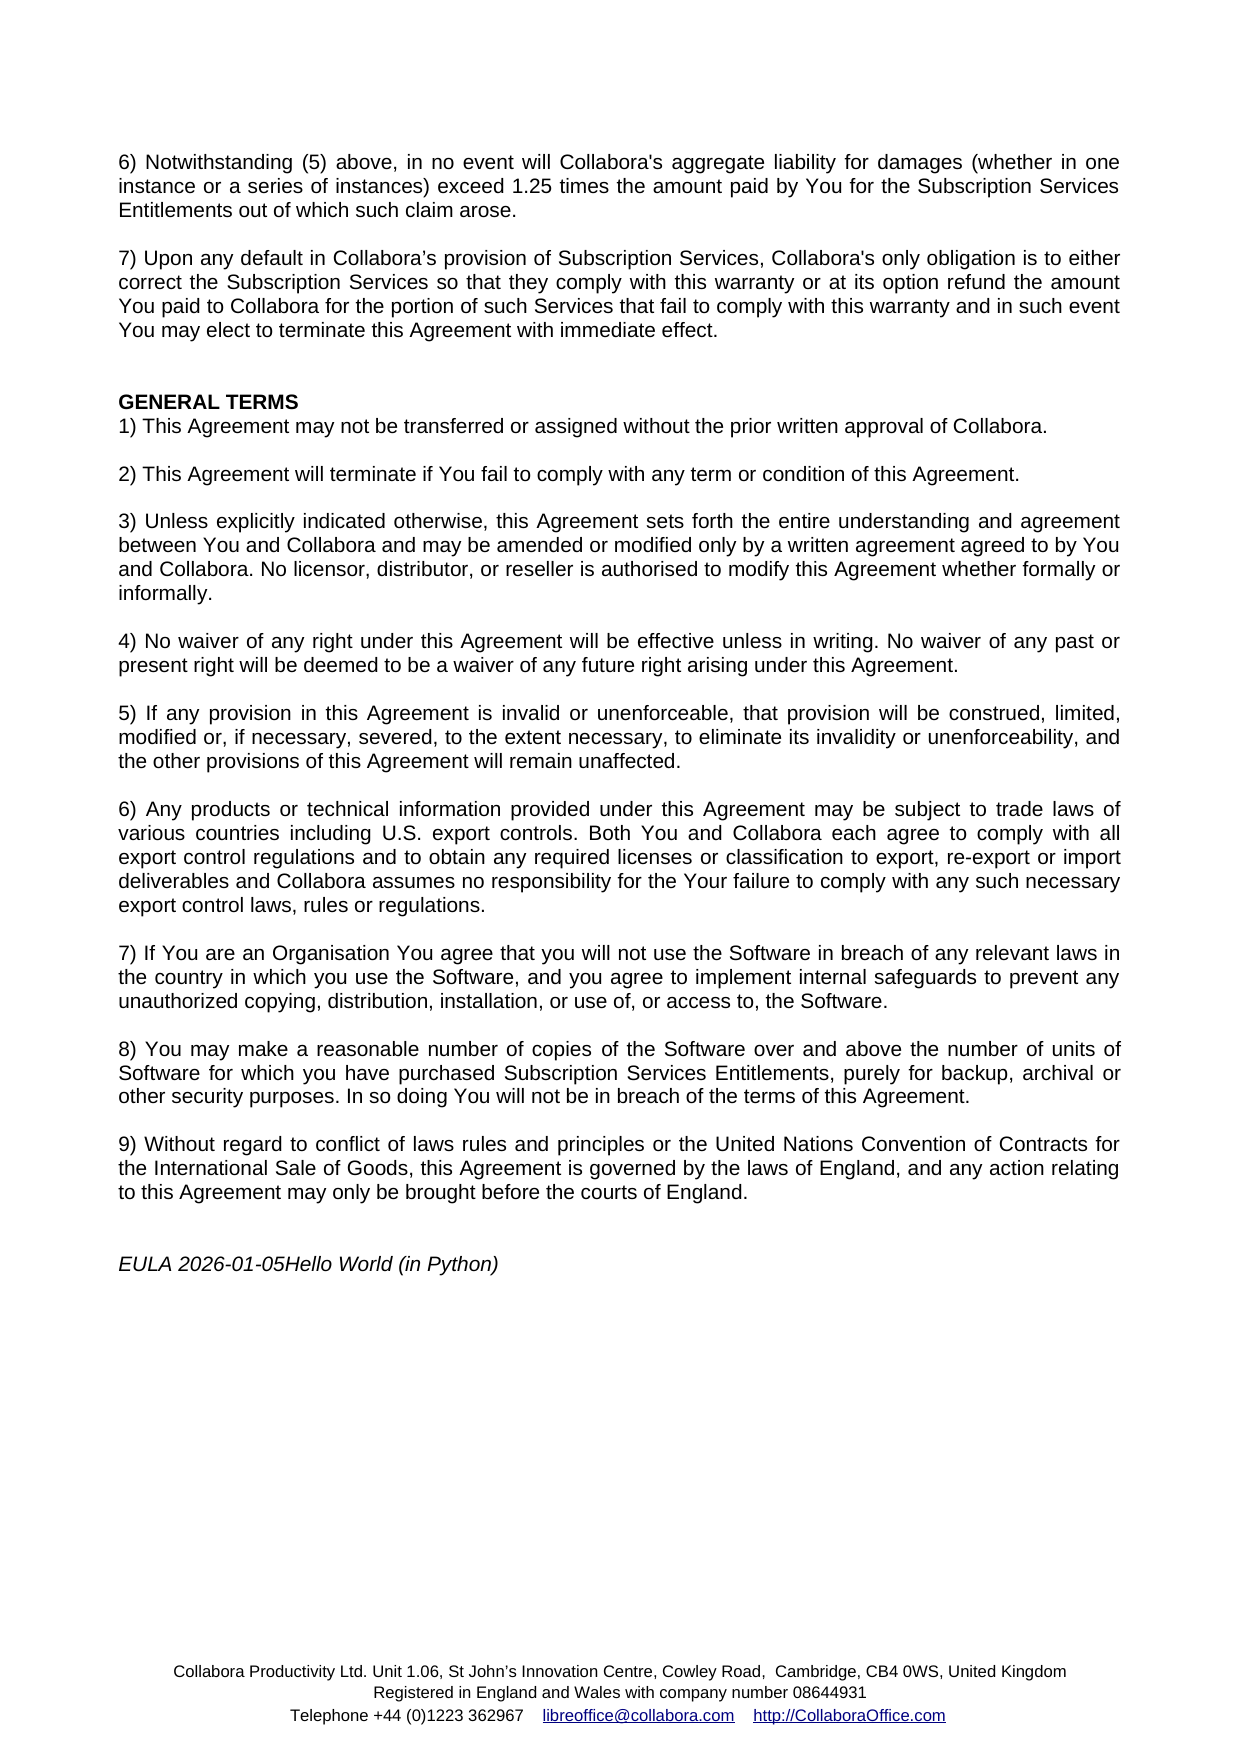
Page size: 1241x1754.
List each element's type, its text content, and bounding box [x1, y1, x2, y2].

text 6) Any products or technical information provided under this Agreement may be subject to trade laws of various countries including U.S. export controls. Both You and Collabora each agree to comply with all export control regulations and to obtain any required licenses or classification to export, re-export or import deliverables and Collabora assumes no responsibility for the Your failure to comply with any such necessary export control laws, rules or regulations. [118, 797, 1122, 917]
text 9) Without regard to conflict of laws rules and principles or the United Nations Convention of Contracts for the International Sale of Goods, this Agreement is governed by the laws of England, and any action relating to this Agreement may only be brought before the courts of England. [118, 1132, 1122, 1204]
text 1) This Agreement may not be transferred or assigned without the prior written approval of Collabora. [118, 413, 1122, 437]
text 7) Upon any default in Collabora’s provision of Subscription Services, Collabora's only obligation is to either correct the Subscription Services so that they comply with this warranty or at its option refund the amount You paid to Collabora for the portion of such Services that fail to comply with this warranty and in such event You may elect to terminate this Agreement with immediate effect. [118, 246, 1122, 342]
text 2) This Agreement will terminate if You fail to comply with any term or condition of this Agreement. [118, 461, 1122, 485]
text 6) Notwithstanding (5) above, in no event will Collabora's aggregate liability for damages (whether in one instance or a series of instances) exceed 1.25 times the amount paid by You for the Subscription Services Entitlements out of which such claim arose. [118, 150, 1122, 222]
text EULA 2026-01-05Hello World (in Python) [118, 1252, 1122, 1276]
text GENERAL TERMS [118, 389, 1122, 413]
text 7) If You are an Organisation You agree that you will not use the Software in breach of any relevant laws in the country in which you use the Software, and you agree to implement internal safeguards to prevent any unauthorized copying, distribution, installation, or use of, or access to, the Software. [118, 941, 1122, 1012]
text 5) If any provision in this Agreement is invalid or unenforceable, that provision will be construed, limited, modified or, if necessary, severed, to the extent necessary, to eliminate its invalidity or unenforceability, and the other provisions of this Agreement will remain unaffected. [118, 701, 1122, 773]
text 4) No waiver of any right under this Agreement will be effective unless in writing. No waiver of any past or present right will be deemed to be a waiver of any future right arising under this Agreement. [118, 629, 1122, 677]
text 8) You may make a reasonable number of copies of the Software over and above the number of units of Software for which you have purchased Subscription Services Entitlements, purely for backup, archival or other security purposes. In so doing You will not be in breach of the terms of this Agreement. [118, 1036, 1122, 1108]
text 3) Unless explicitly indicated otherwise, this Agreement sets forth the entire understanding and agreement between You and Collabora and may be amended or modified only by a written agreement agreed to by You and Collabora. No licensor, distributor, or reseller is authorised to modify this Agreement whether formally or informally. [118, 509, 1122, 605]
